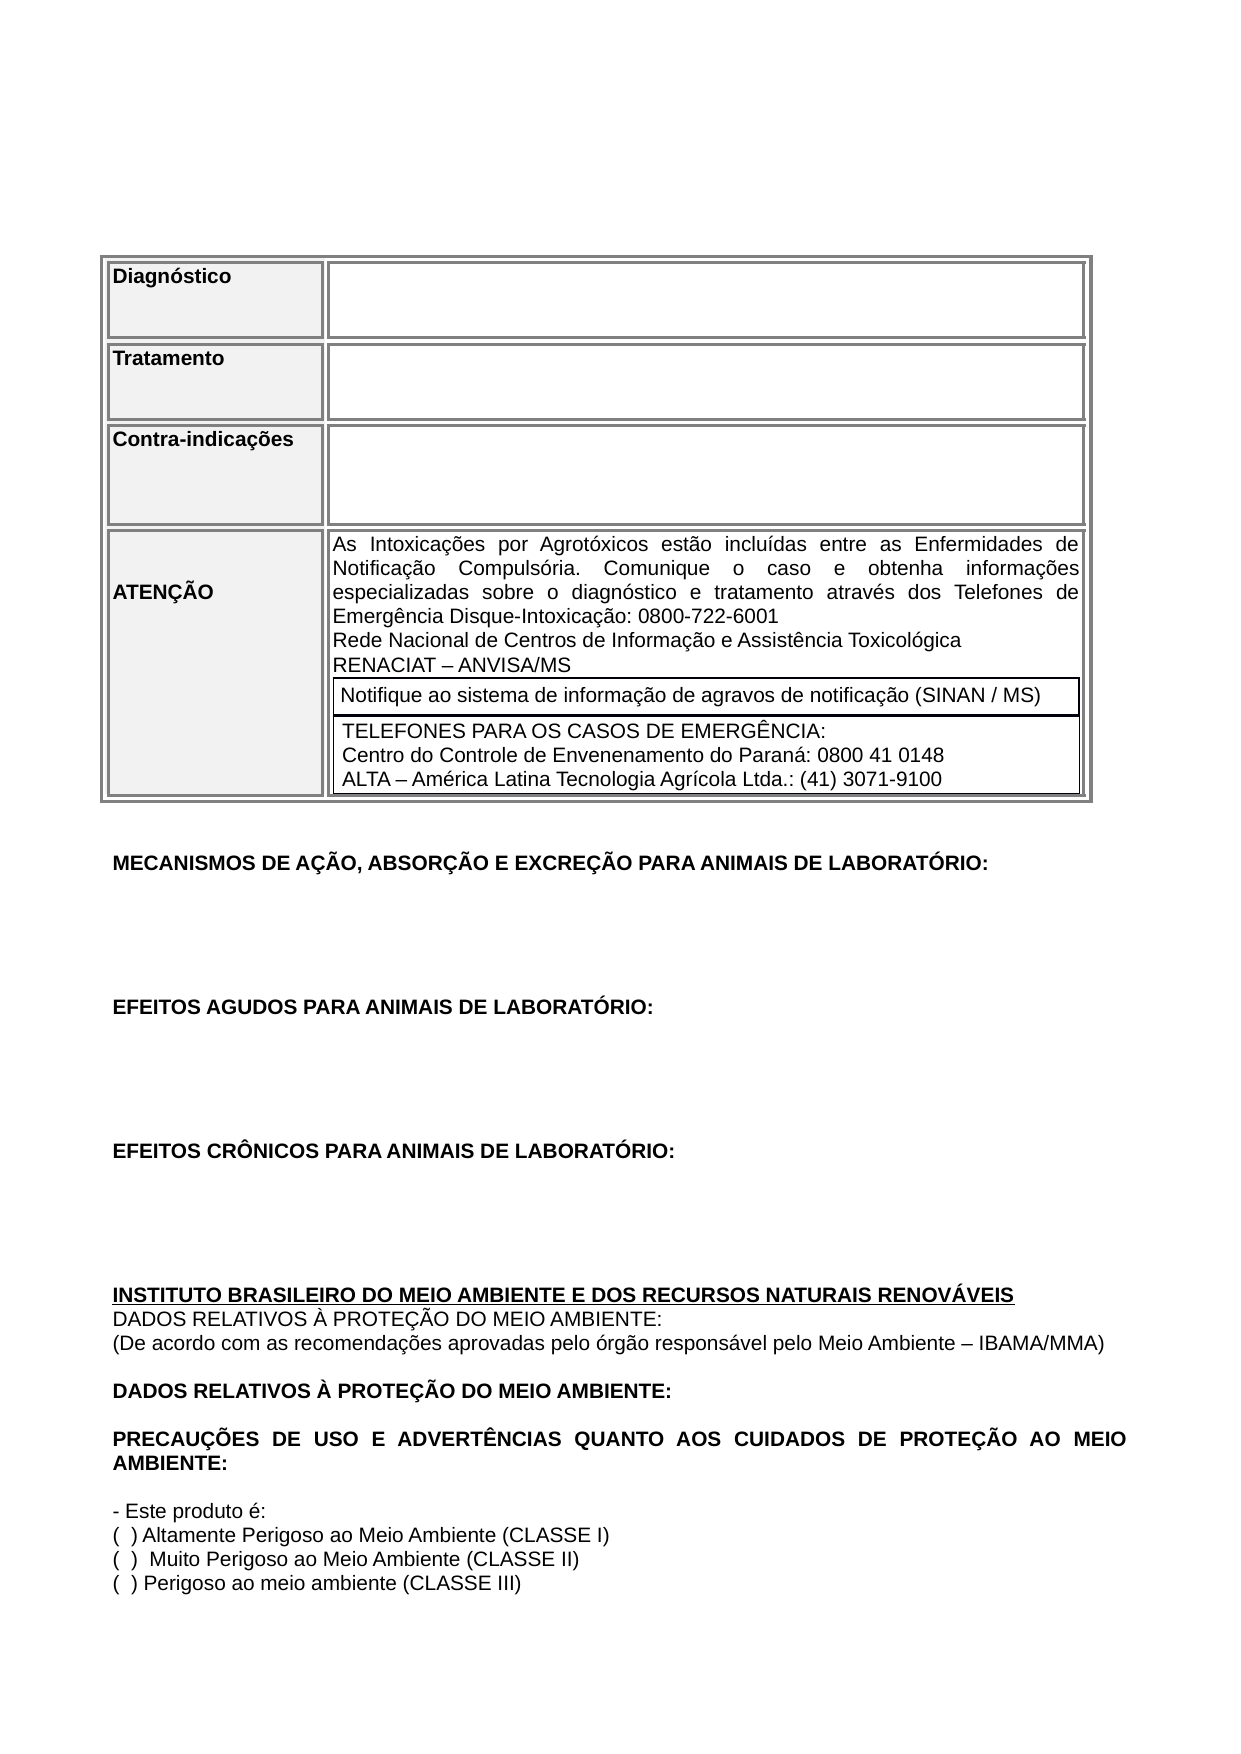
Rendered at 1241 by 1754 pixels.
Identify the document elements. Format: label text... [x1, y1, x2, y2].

table_cell Tratamento [105, 336, 325, 418]
text INSTITUTO BRASILEIRO DO MEIO AMBIENTE E DOS RECURSOS NATURAIS RENOVÁVEIS [112, 1283, 1128, 1307]
table_cell Diagnóstico [105, 258, 325, 336]
text <inf> [112, 1067, 1128, 1091]
text EFEITOS CRÔNICOS PARA ANIMAIS DE LABORATÓRIO: [112, 1139, 1128, 1163]
text </for> [118, 971, 1122, 995]
table_cell ATENÇÃO [105, 523, 325, 794]
text DADOS RELATIVOS À PROTEÇÃO DO MEIO AMBIENTE: [112, 1307, 1128, 1331]
table_cell <for each="inf in informations(o, 'Informações Médicas - Diagnóstico')"> <inf> </for> [330, 264, 1082, 336]
text ( ) Altamente Perigoso ao Meio Ambiente (CLASSE I) [112, 1523, 1128, 1547]
text <for each="inf in informations(o, 'Mecanismos de ação, absorção e excreção')"> [112, 875, 1128, 899]
table_cell <for each="inf in informations(o, 'Informações Médicas - Diagnóstico')"> <inf> </for> [325, 258, 1087, 336]
text EFEITOS AGUDOS PARA ANIMAIS DE LABORATÓRIO: [112, 995, 1128, 1019]
table_cell As Intoxicações por Agrotóxicos estão incluídas entre as Enfermidades de Notificação Compulsória. Comunique o caso e obtenha informações especializadas sobre o diagnóstico e tratamento através dos Telefones de Emergência Disque-Intoxicação: 0800-722-6001 Rede Nacional de Centros de Informação e Assistência Toxicológica RENACIAT – ANVISA/MS Notifique ao sistema de informação de agravos de notificação (SINAN / MS) TELEFONES PARA OS CASOS DE EMERGÊNCIA: Centro do Controle de Envenenamento do Paraná: 0800 41 0148 ALTA – América Latina Tecnologia Agrícola Ltda.: (41) 3071-9100 [325, 523, 1087, 794]
text (De acordo com as recomendações aprovadas pelo órgão responsável pelo Meio Ambiente – IBAMA/MMA) [112, 1331, 1128, 1355]
text ( ) Muito Perigoso ao Meio Ambiente (CLASSE II) [112, 1547, 1128, 1571]
text ( ) Perigoso ao meio ambiente (CLASSE III) [112, 1571, 1128, 1595]
text </for> [112, 1115, 1128, 1139]
table_cell <for each="inf in informations(o, 'Informações Médicas - Contra-indicações')"> <inf> </for> [330, 427, 1082, 523]
text <inf> [112, 923, 1128, 947]
text </for> [118, 1259, 1122, 1283]
text MECANISMOS DE AÇÃO, ABSORÇÃO E EXCREÇÃO PARA ANIMAIS DE LABORATÓRIO: [112, 851, 1128, 875]
text - Este produto é: [112, 1499, 1128, 1523]
text <for each="inf in informations(o, 'Efeitos crônicos')"> [112, 1163, 1128, 1187]
table_cell Contra-indicações [105, 418, 325, 523]
table_cell <for each="inf in informations(o, 'Informações Médicas - Tratamento')"> <inf> </for> [330, 346, 1082, 418]
text PRECAUÇÕES DE USO E ADVERTÊNCIAS QUANTO AOS CUIDADOS DE PROTEÇÃO AO MEIO AMBIENTE: [112, 1427, 1128, 1475]
text <inf> [112, 1211, 1128, 1235]
table_cell <for each="inf in informations(o, 'Informações Médicas - Contra-indicações')"> <inf> </for> [325, 418, 1087, 523]
table_cell <for each="inf in informations(o, 'Informações Médicas - Tratamento')"> <inf> </for> [325, 336, 1087, 418]
text <for each="inf in informations(o, 'Efeitos agudos')"> [112, 1019, 1128, 1043]
text DADOS RELATIVOS À PROTEÇÃO DO MEIO AMBIENTE: [112, 1379, 1128, 1403]
